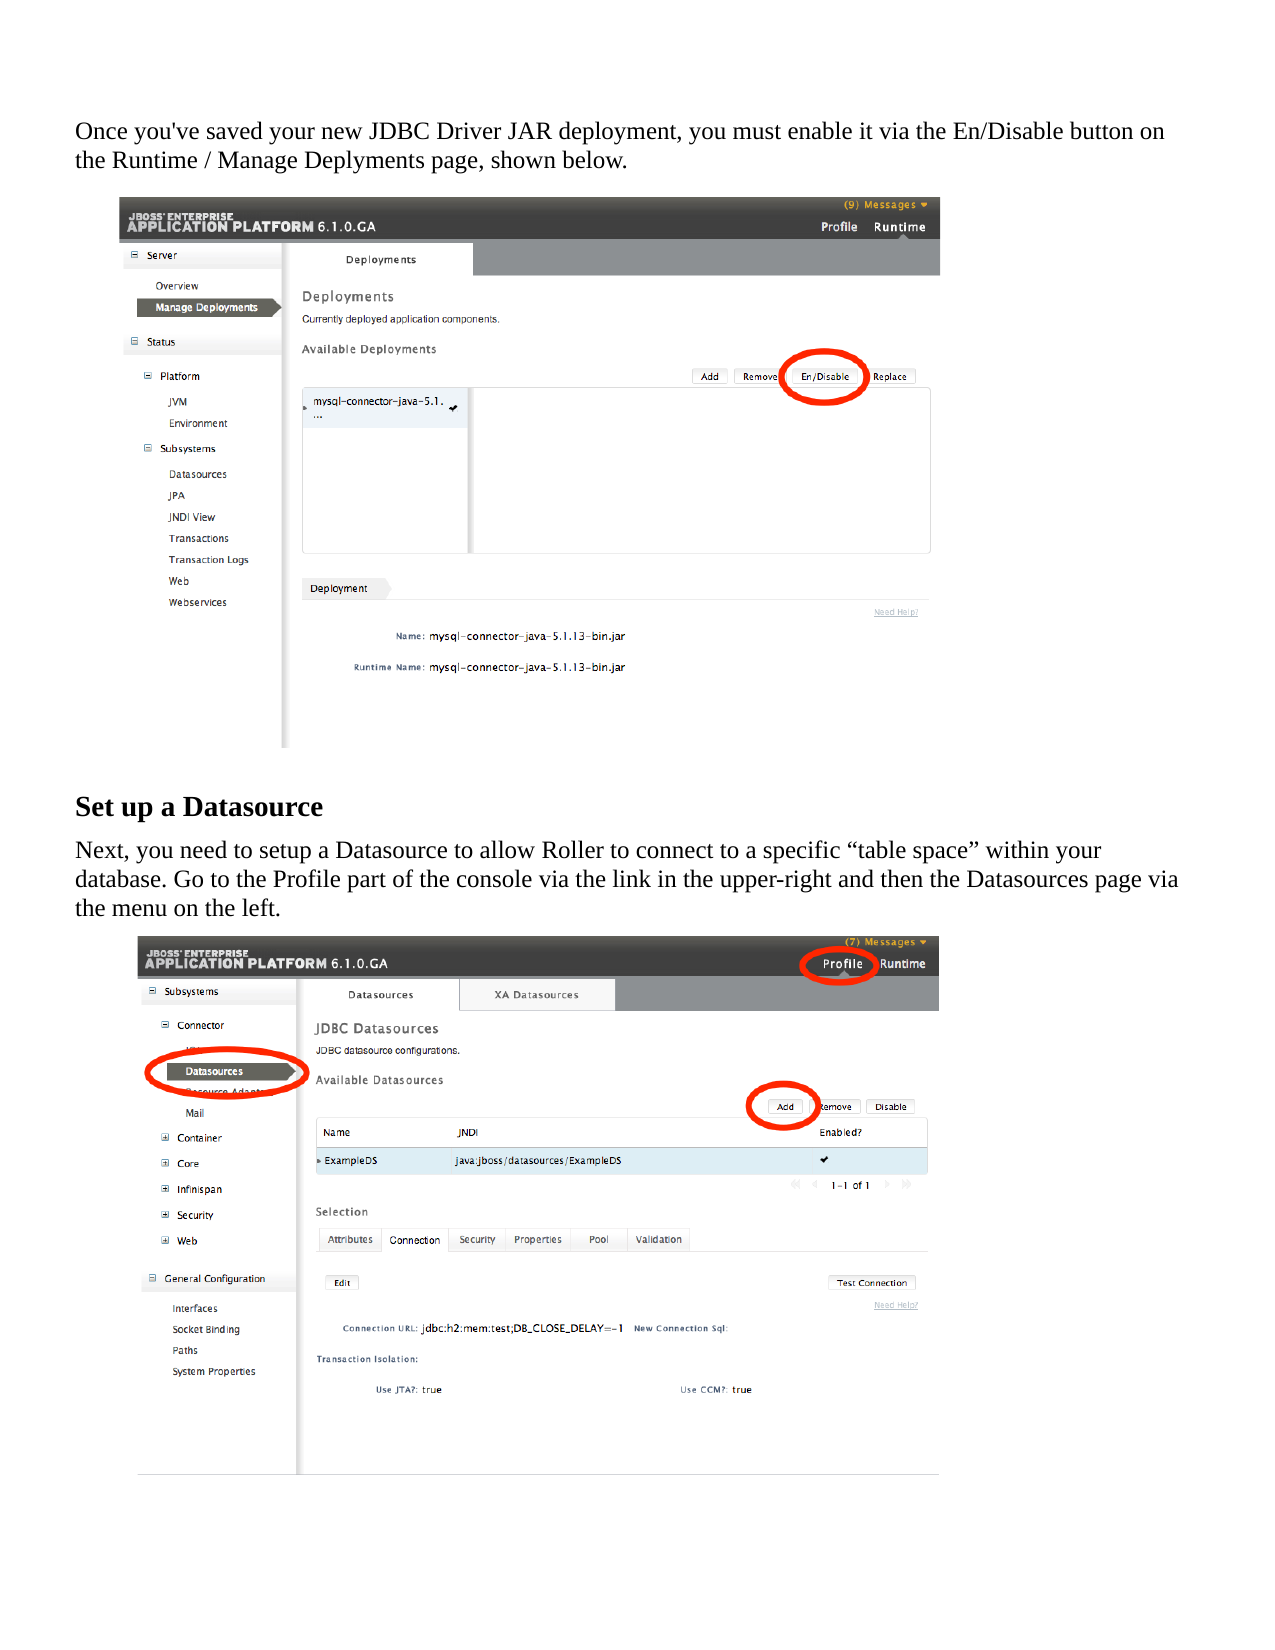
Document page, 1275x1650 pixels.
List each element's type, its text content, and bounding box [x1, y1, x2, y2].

text Set up a Datasource [75, 789, 1200, 823]
text Once you've saved your new JDBC Driver JAR deployment, you must enable it via the En/Disable button on the Runtime / Manage Deplyments page, shown below. [75, 116, 1200, 174]
text Next, you need to setup a Datasource to allow Roller to connect to a specific “table space” within your database. Go to the Profile part of the console via the link in the upper-right and then the Datasources page via the menu on the left. [75, 835, 1200, 921]
